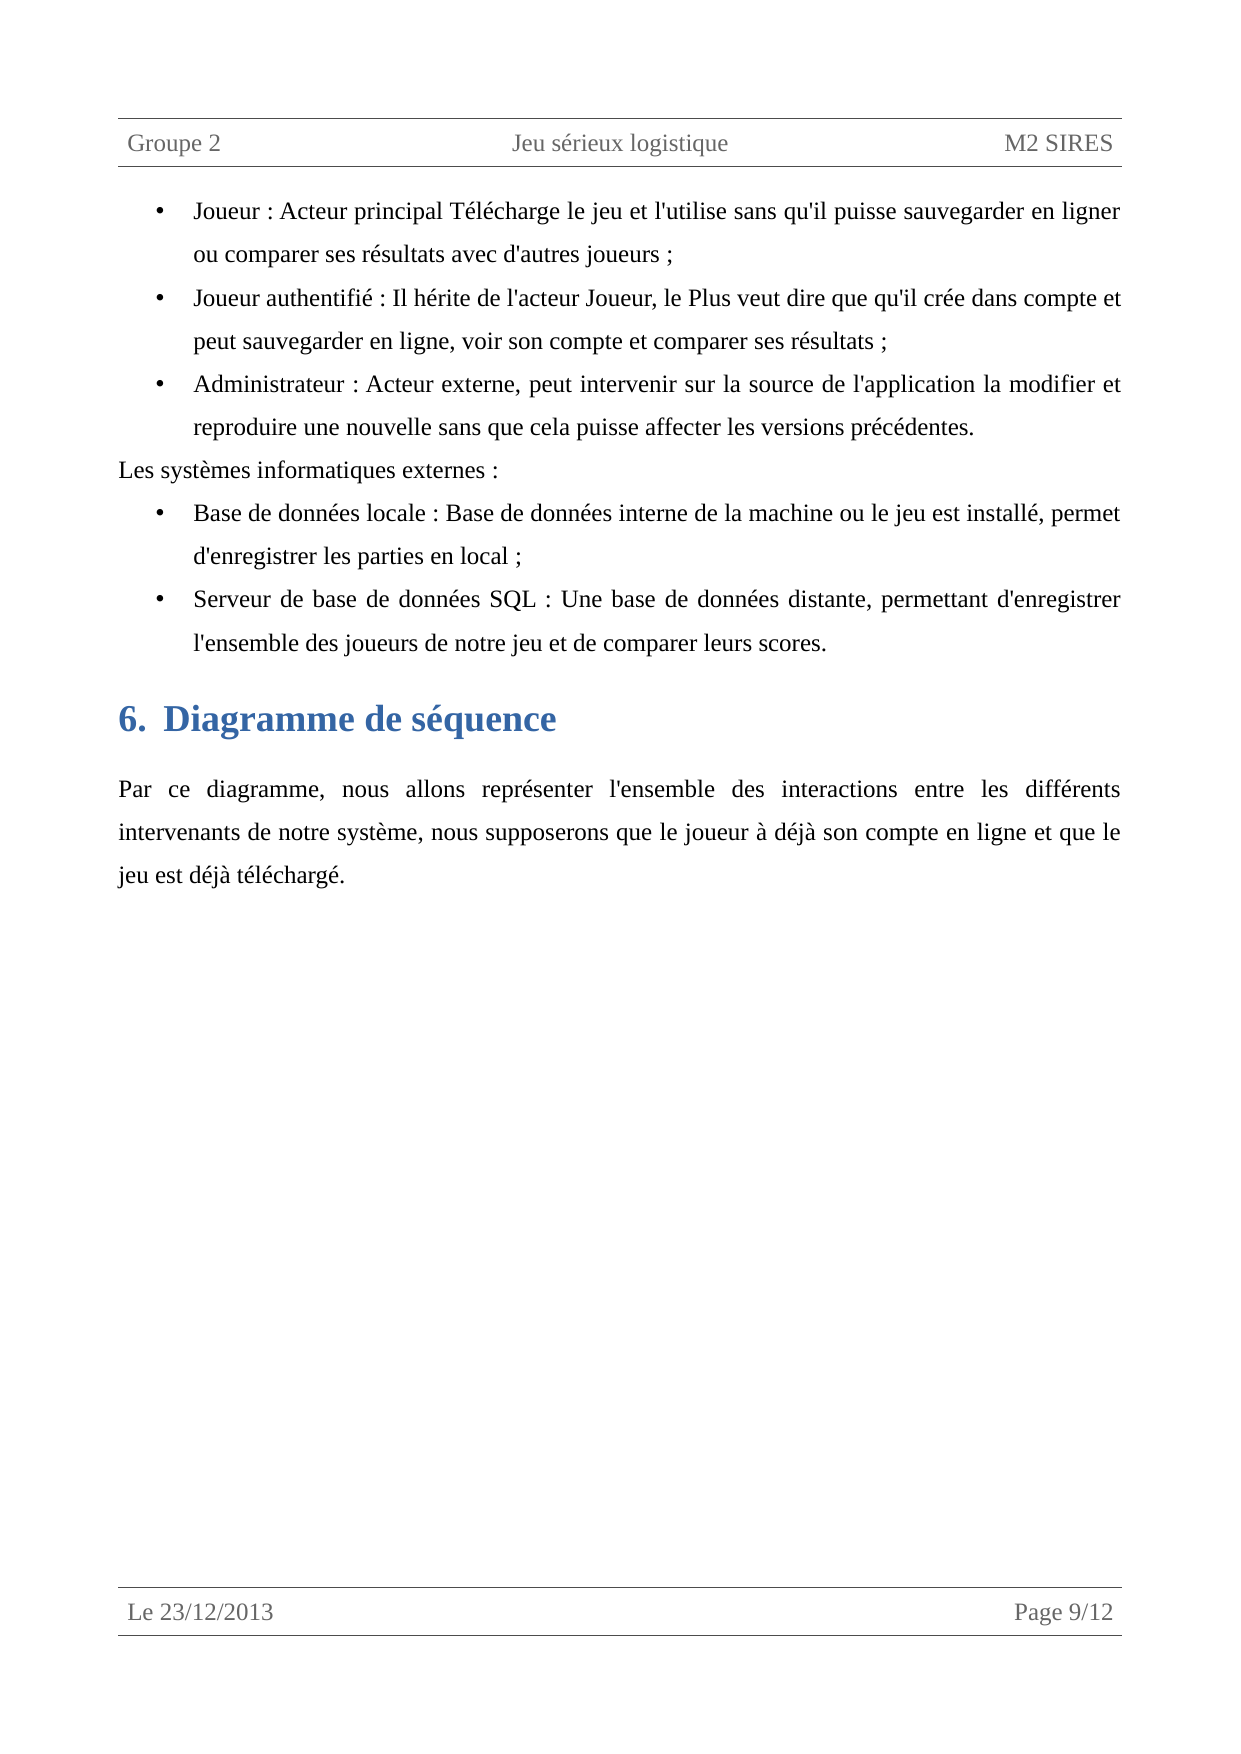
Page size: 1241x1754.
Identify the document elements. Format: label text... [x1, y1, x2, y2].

list Joueur : Acteur principal Télécharge le jeu et l'utilise sans qu'il puisse sauvegarder en ligner ou comparer ses résultats avec d'autres joueurs ; [156, 196, 1122, 268]
list Joueur authentifié : Il hérite de l'acteur Joueur, le Plus veut dire que qu'il crée dans compte et peut sauvegarder en ligne, voir son compte et comparer ses résultats ; [156, 283, 1122, 354]
text Les systèmes informatiques externes : [118, 455, 1122, 484]
text Par ce diagramme, nous allons représenter l'ensemble des interactions entre les différents intervenants de notre système, nous supposerons que le joueur à déjà son compte en ligne et que le jeu est déjà téléchargé. [118, 774, 1122, 889]
list Administrateur : Acteur externe, peut intervenir sur la source de l'application la modifier et reproduire une nouvelle sans que cela puisse affecter les versions précédentes. [156, 369, 1122, 441]
list Base de données locale : Base de données interne de la machine ou le jeu est installé, permet d'enregistrer les parties en local ; [156, 498, 1122, 570]
list Serveur de base de données SQL : Une base de données distante, permettant d'enregistrer l'ensemble des joueurs de notre jeu et de comparer leurs scores. [156, 584, 1122, 656]
subtitle Diagramme de séquence [118, 696, 1122, 739]
